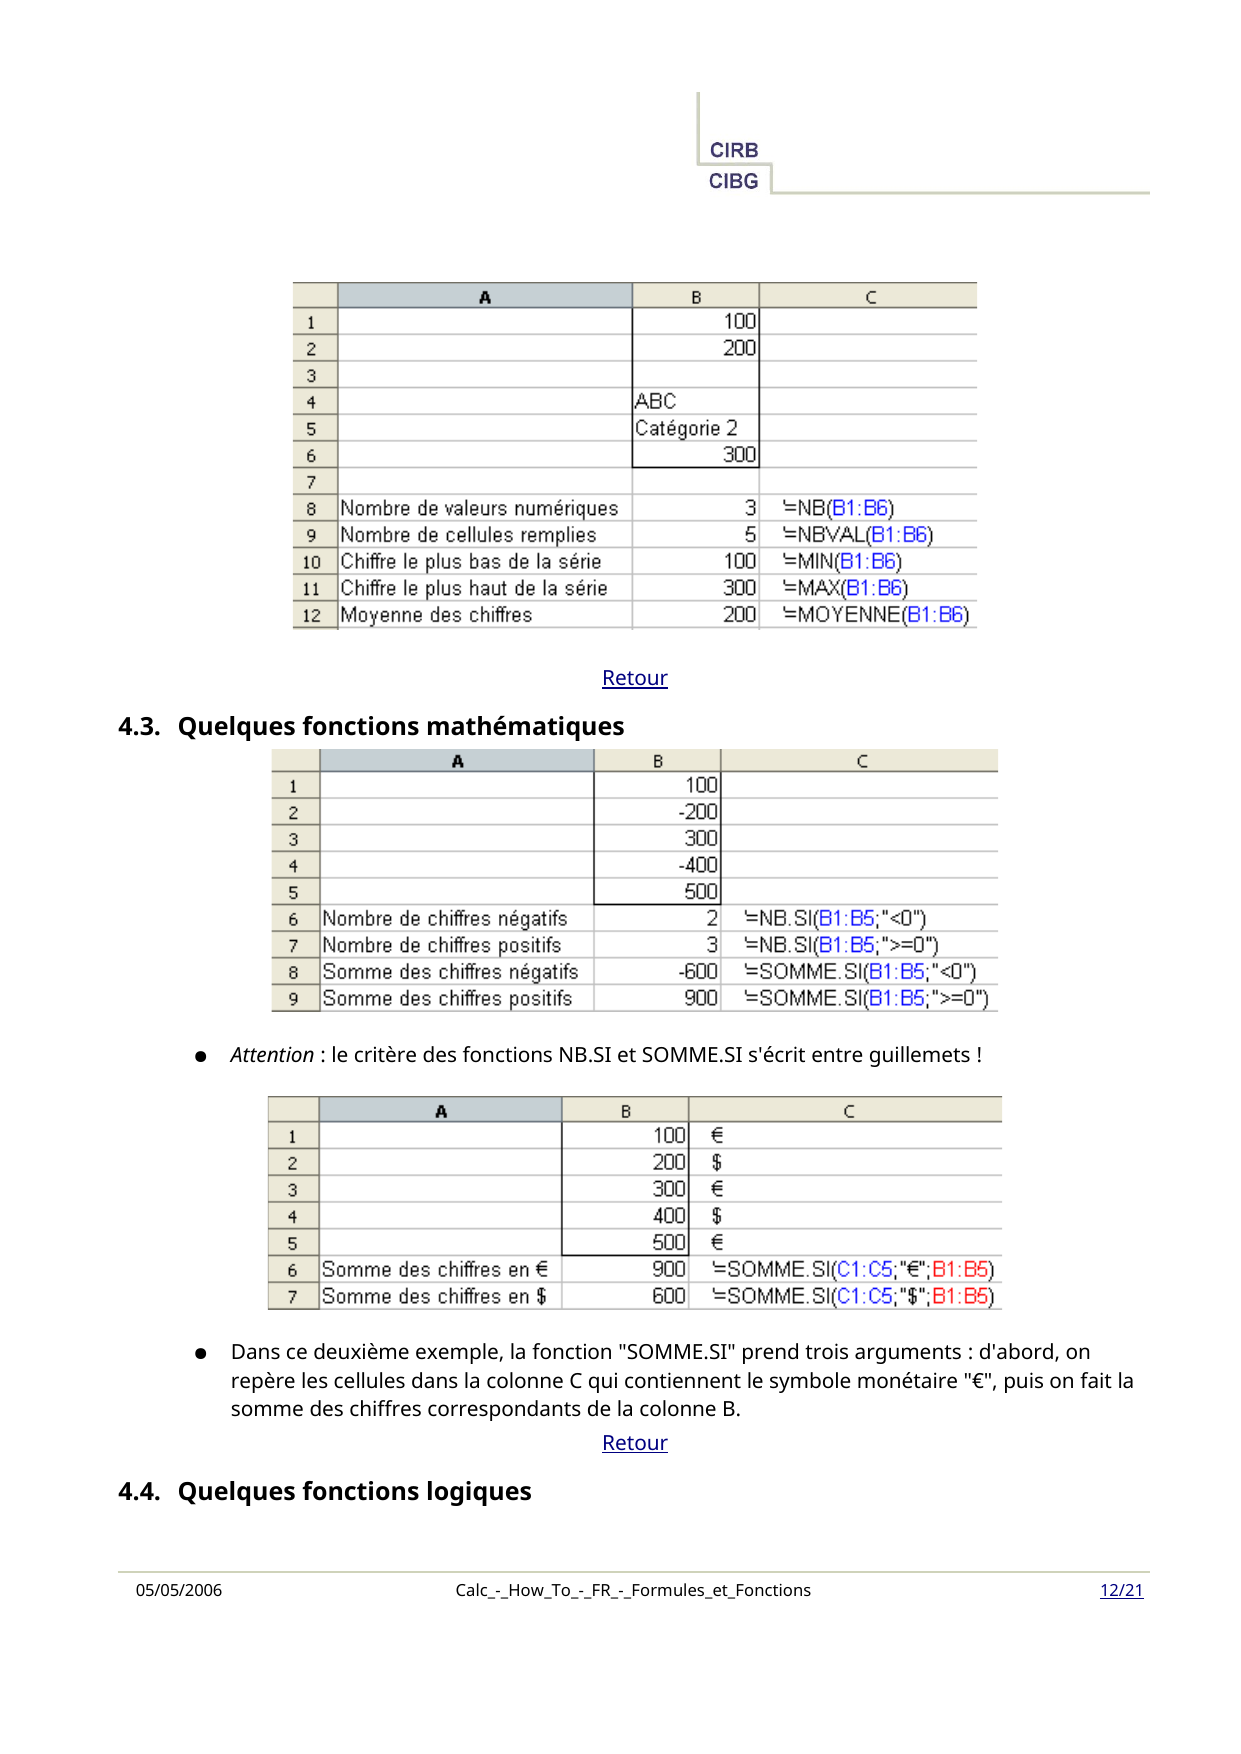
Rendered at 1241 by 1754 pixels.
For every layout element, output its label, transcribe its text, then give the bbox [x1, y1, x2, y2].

list Attention : le critère des fonctions NB.SI et SOMME.SI s'écrit entre guillemets ! [193, 1040, 1152, 1068]
picture [609, 92, 1150, 214]
list Dans ce deuxième exemple, la fonction "SOMME.SI" prend trois arguments : d'abord, on repère les cellules dans la colonne C qui contiennent le symbole monétaire "€", puis on fait la somme des chiffres correspondants de la colonne B. [193, 1337, 1152, 1422]
table_header Retour [118, 658, 1152, 697]
picture [292, 282, 978, 630]
picture [271, 749, 999, 1012]
picture [267, 1096, 1003, 1310]
subtitle Quelques fonctions mathématiques [118, 709, 1152, 743]
subtitle Quelques fonctions logiques [118, 1474, 1152, 1508]
table_header Retour [118, 1422, 1152, 1462]
